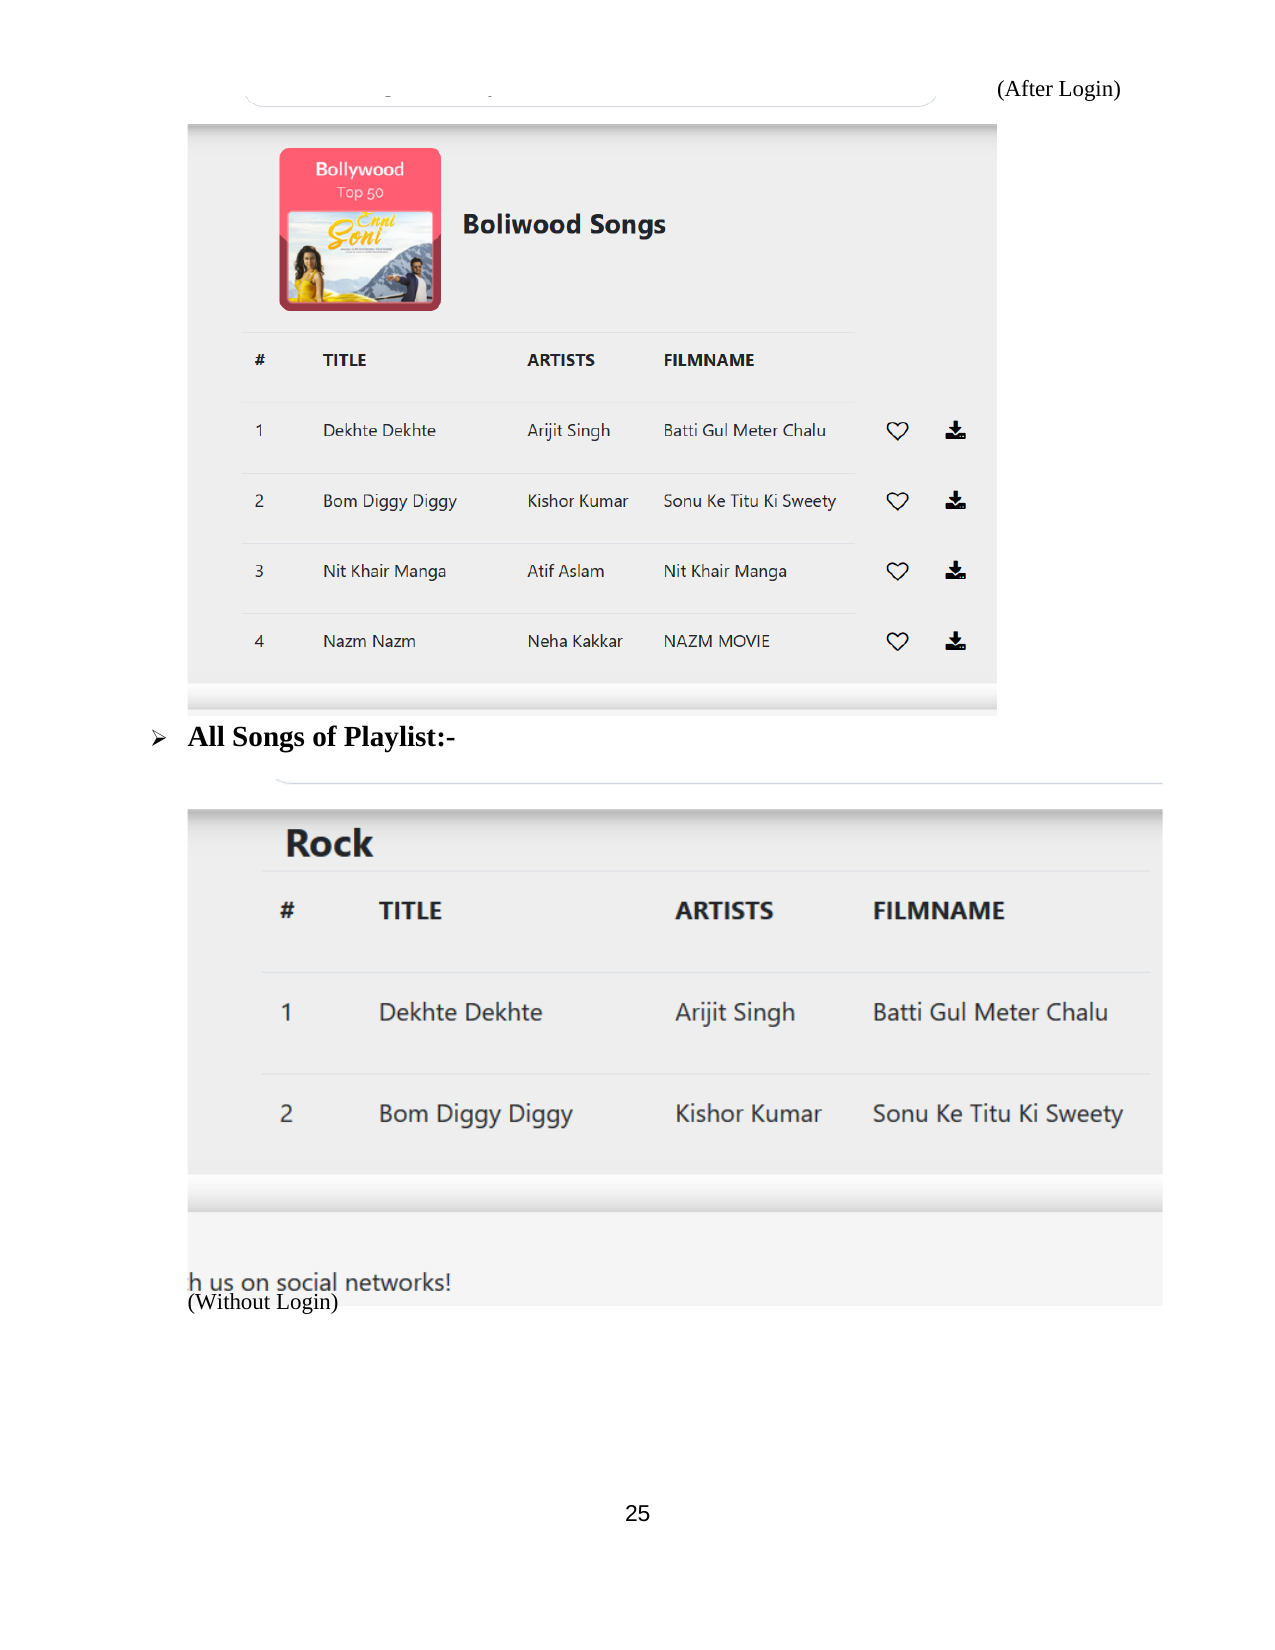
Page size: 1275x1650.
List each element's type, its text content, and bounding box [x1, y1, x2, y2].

list (Without Login) [187, 1306, 1125, 1314]
list (Without Login) [187, 758, 1125, 779]
list All Songs of Playlist:- [150, 719, 1125, 753]
list (After Login) [187, 75, 1125, 715]
